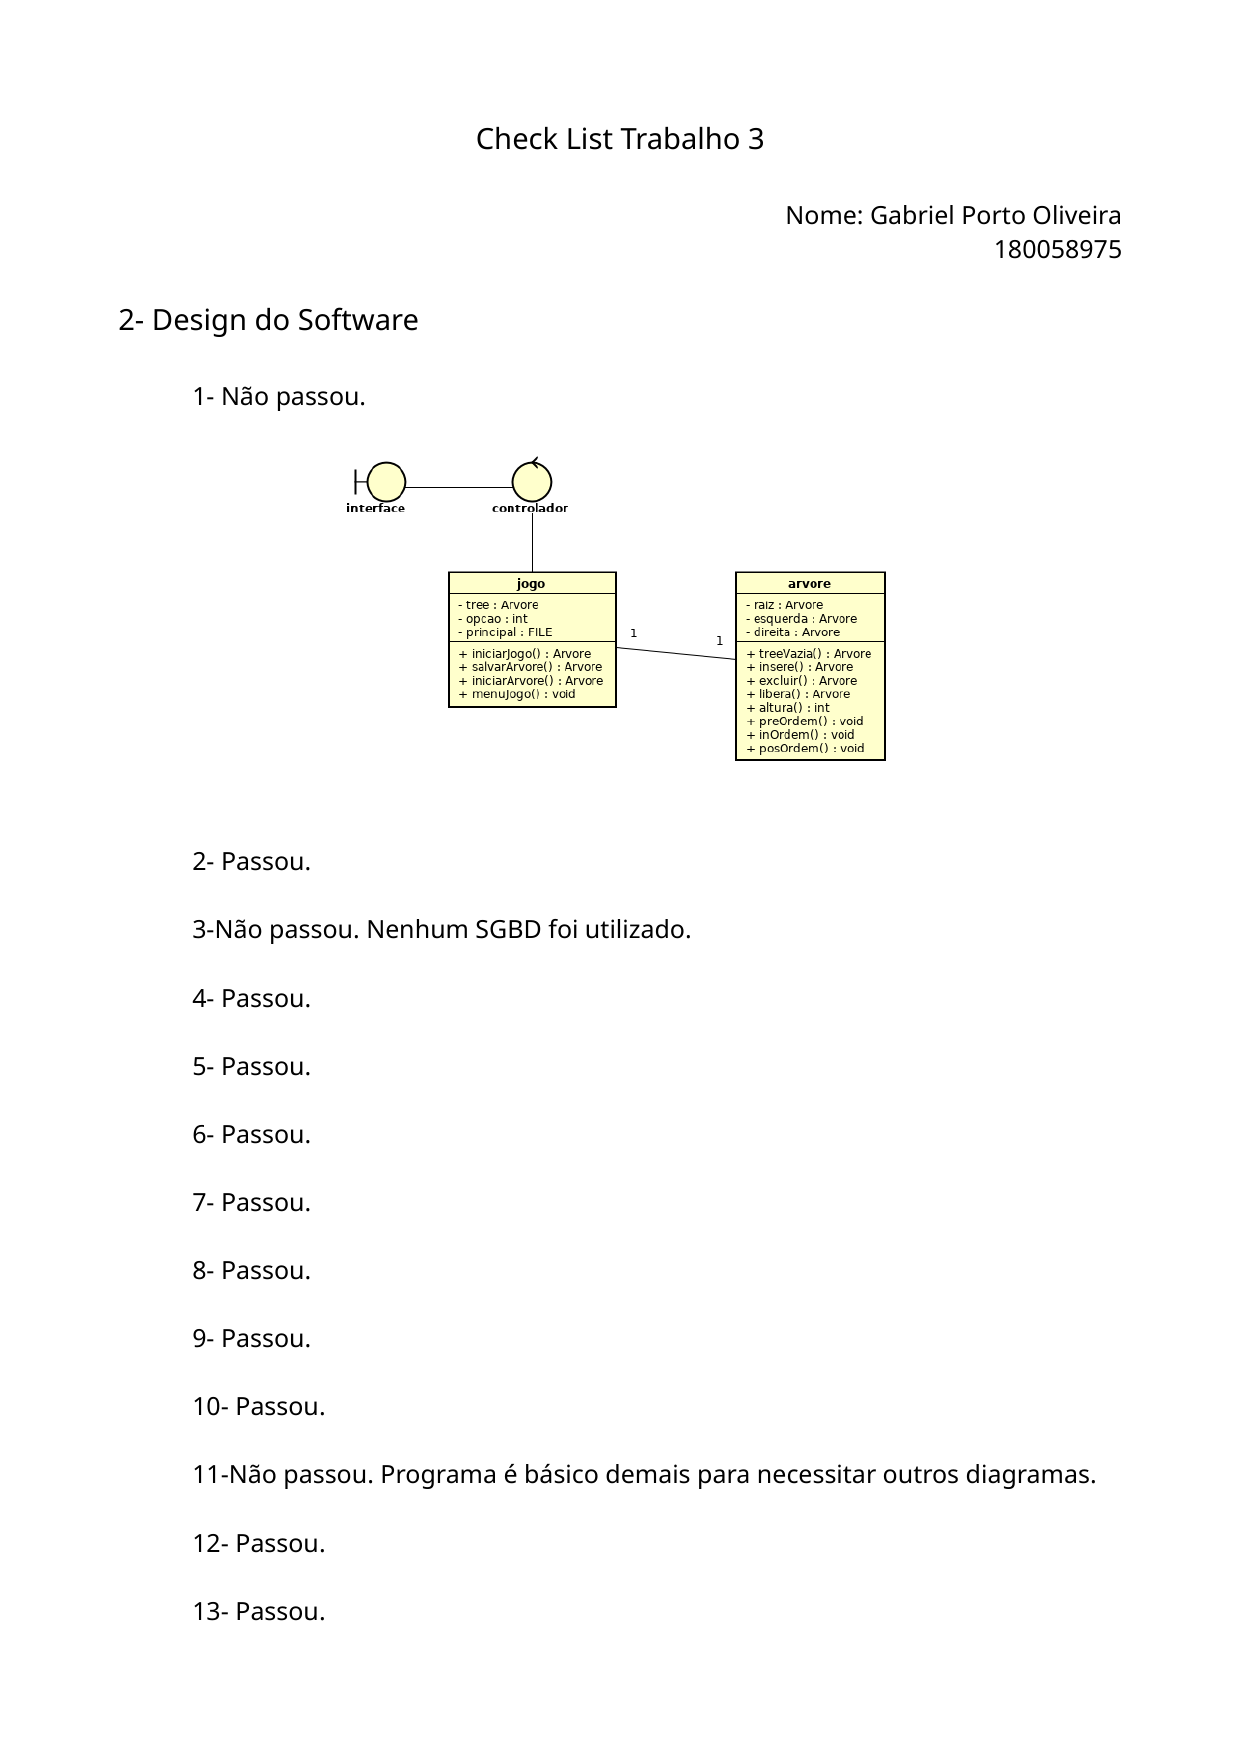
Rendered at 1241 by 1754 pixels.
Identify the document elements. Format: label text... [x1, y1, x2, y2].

text 4- Passou. [118, 980, 1122, 1014]
text 1- Não passou. [118, 379, 1122, 413]
text 6- Passou. [118, 1117, 1122, 1151]
text 8- Passou. [118, 1253, 1122, 1287]
text 2- Passou. [118, 844, 1122, 878]
text 7- Passou. [118, 1185, 1122, 1219]
text 5- Passou. [118, 1048, 1122, 1082]
text 10- Passou. [118, 1389, 1122, 1423]
text Nome: Gabriel Porto Oliveira [118, 197, 1122, 232]
text 13- Passou. [118, 1593, 1122, 1627]
text 3-Não passou. Nenhum SGBD foi utilizado. [118, 912, 1122, 946]
text 180058975 [118, 232, 1122, 266]
text 2- Design do Software [118, 300, 1122, 339]
text 12- Passou. [118, 1525, 1122, 1559]
text 11-Não passou. Programa é básico demais para necessitar outros diagramas. [118, 1457, 1122, 1491]
text Check List Trabalho 3 [118, 118, 1122, 158]
picture [345, 452, 896, 781]
text 9- Passou. [118, 1321, 1122, 1355]
